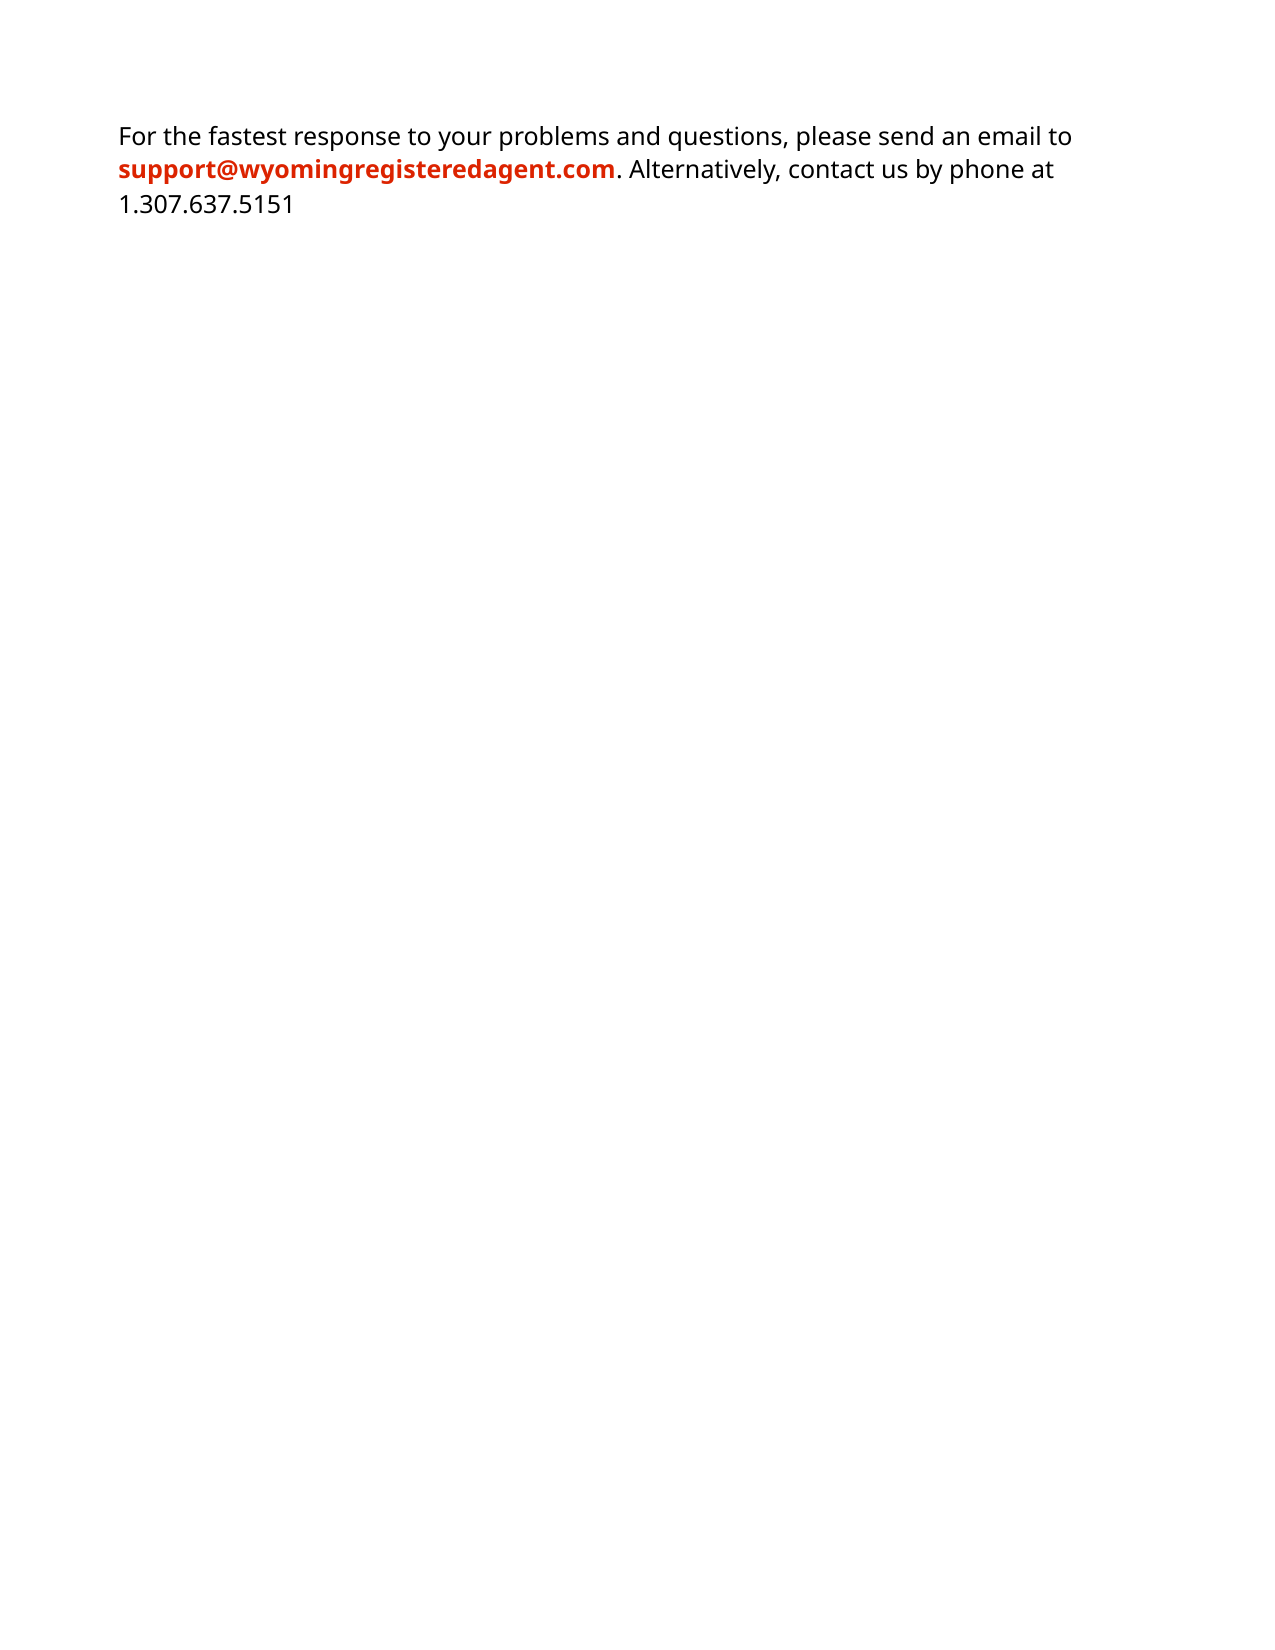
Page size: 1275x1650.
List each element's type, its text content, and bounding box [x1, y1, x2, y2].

text For the fastest response to your problems and questions, please send an email to support@wyomingregisteredagent.com. Alternatively, contact us by phone at 1.307.637.5151 [118, 118, 1157, 220]
